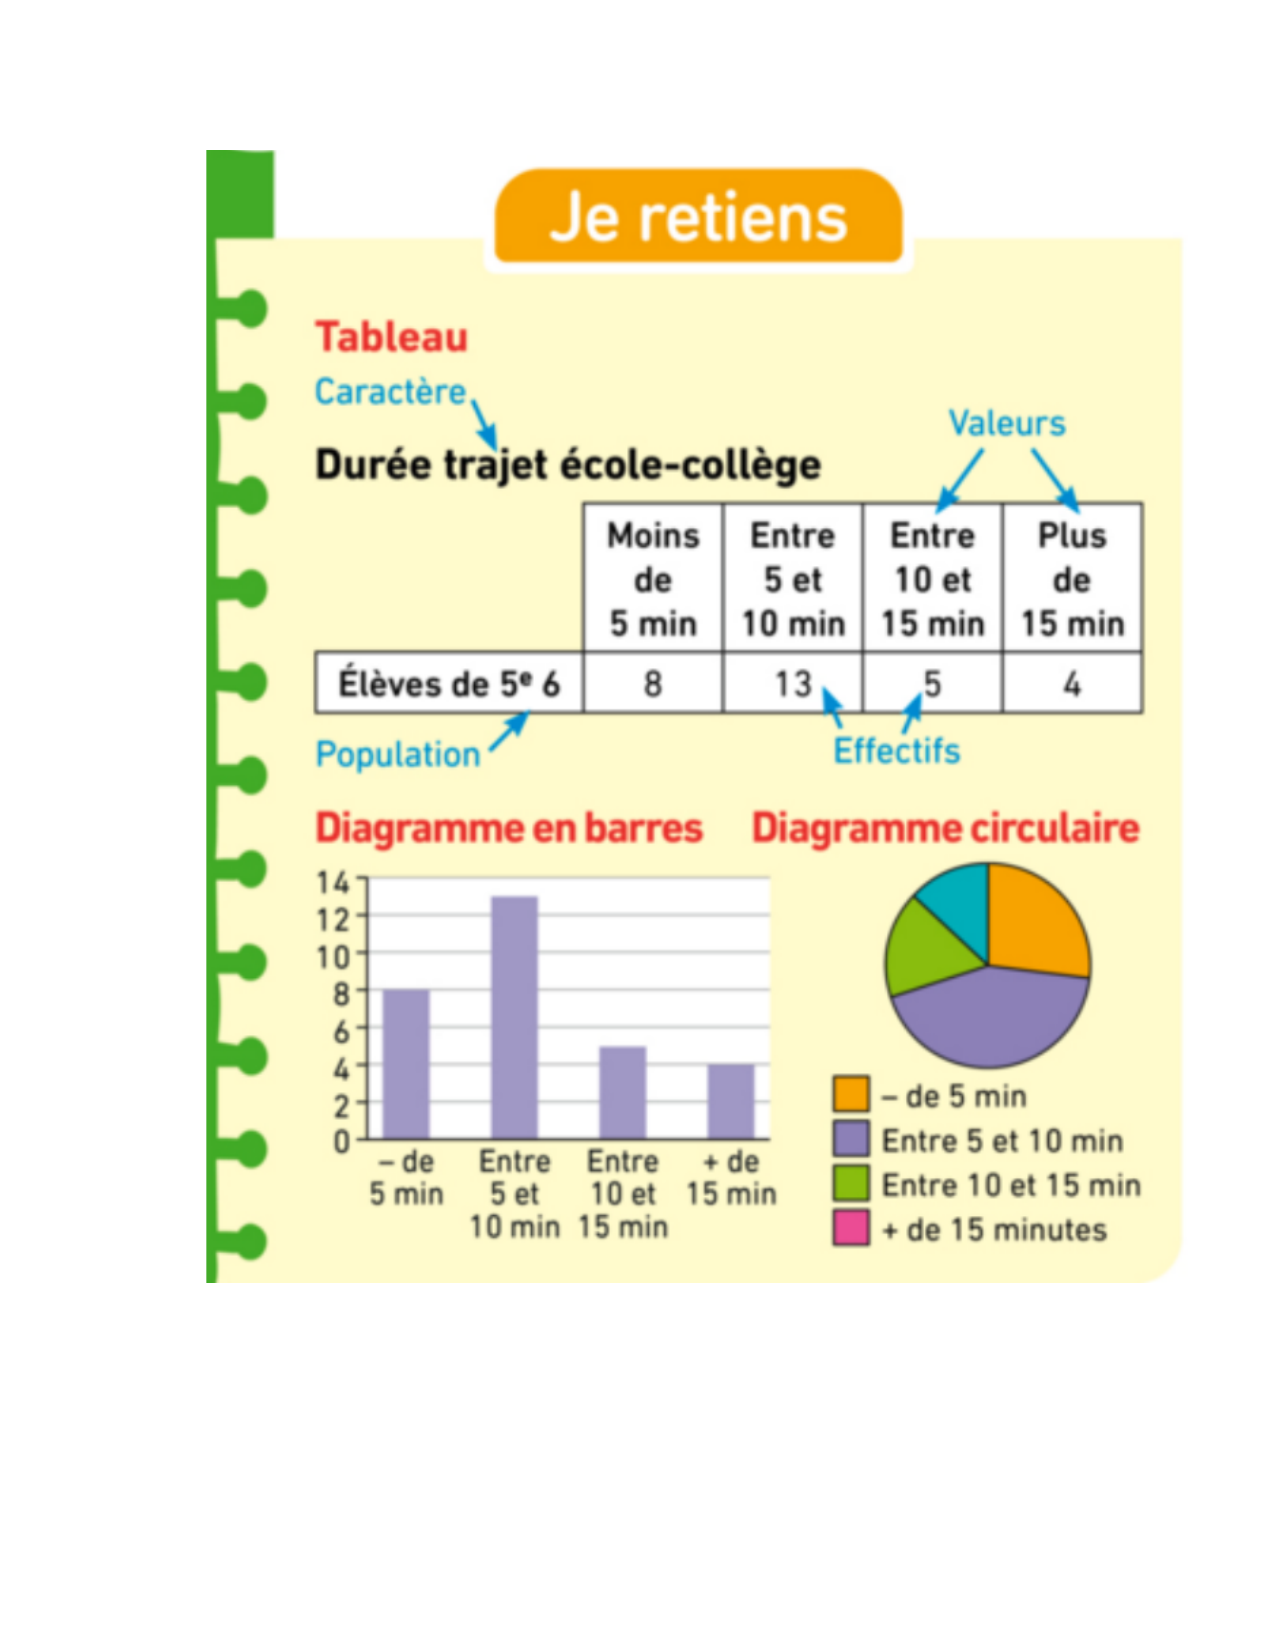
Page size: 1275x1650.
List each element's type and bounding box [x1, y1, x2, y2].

picture [206, 150, 1211, 1283]
